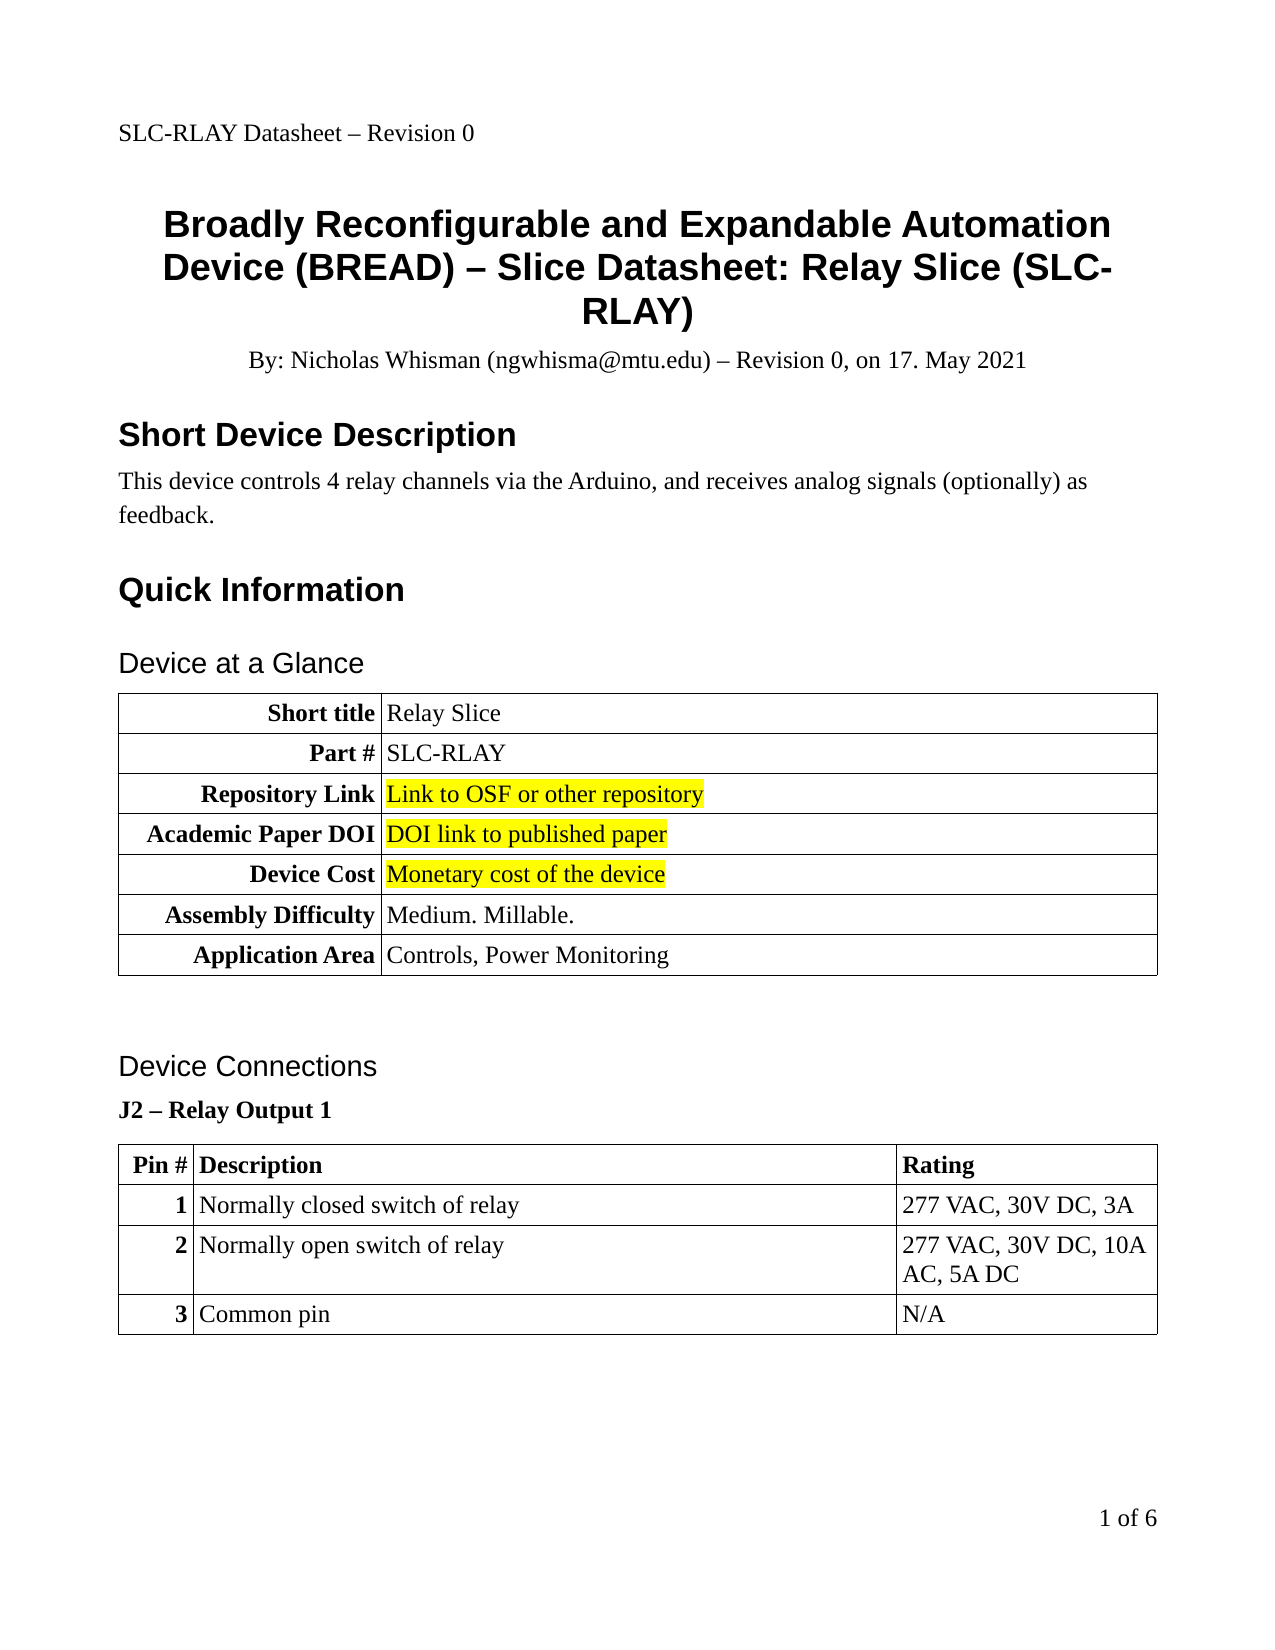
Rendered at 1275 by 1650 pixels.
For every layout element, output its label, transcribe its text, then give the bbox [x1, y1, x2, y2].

subtitle Broadly Reconfigurable and Expandable Automation Device (BREAD) – Slice Datasheet: Relay Slice (SLC-RLAY) [118, 201, 1157, 332]
table_cell N/A [897, 1295, 1157, 1334]
table_cell 277 VAC, 30V DC, 10A AC, 5A DC [897, 1226, 1157, 1293]
subtitle Device Connections [118, 1049, 1157, 1082]
table_cell DOI link to published paper [382, 814, 1157, 854]
table_cell 3 [119, 1295, 193, 1334]
subtitle Device at a Glance [118, 646, 1157, 680]
subtitle Quick Information [118, 570, 1157, 609]
table_cell Link to OSF or other repository [382, 774, 1157, 813]
table_header Relay Slice [382, 694, 1157, 733]
table_cell Repository Link [119, 774, 381, 813]
text By: Nicholas Whisman (ngwhisma@mtu.edu) – Revision 0, on 17. May 2021 [118, 345, 1157, 373]
table_cell Device Cost [119, 855, 381, 894]
table_header Short title [119, 694, 381, 733]
table_header Pin # [119, 1145, 193, 1184]
table_cell 2 [119, 1226, 193, 1293]
text This device controls 4 relay channels via the Arduino, and receives analog signals (optionally) as feedback. [118, 466, 1157, 529]
table_cell 277 VAC, 30V DC, 3A [897, 1185, 1157, 1224]
table_header Rating [897, 1145, 1157, 1184]
table_cell SLC-RLAY [382, 734, 1157, 773]
table_cell Normally open switch of relay [194, 1226, 896, 1293]
text J2 – Relay Output 1 [118, 1095, 1157, 1123]
table_cell Controls, Power Monitoring [382, 935, 1157, 974]
table_cell 1 [119, 1185, 193, 1224]
table_cell Medium. Millable. [382, 895, 1157, 934]
table_cell Assembly Difficulty [119, 895, 381, 934]
table_header Description [194, 1145, 896, 1184]
table_cell Monetary cost of the device [382, 855, 1157, 894]
table_cell Part # [119, 734, 381, 773]
table_cell Normally closed switch of relay [194, 1185, 896, 1224]
table_cell Application Area [119, 935, 381, 974]
table_cell Academic Paper DOI [119, 814, 381, 854]
subtitle Short Device Description [118, 415, 1157, 453]
table_cell Common pin [194, 1295, 896, 1334]
